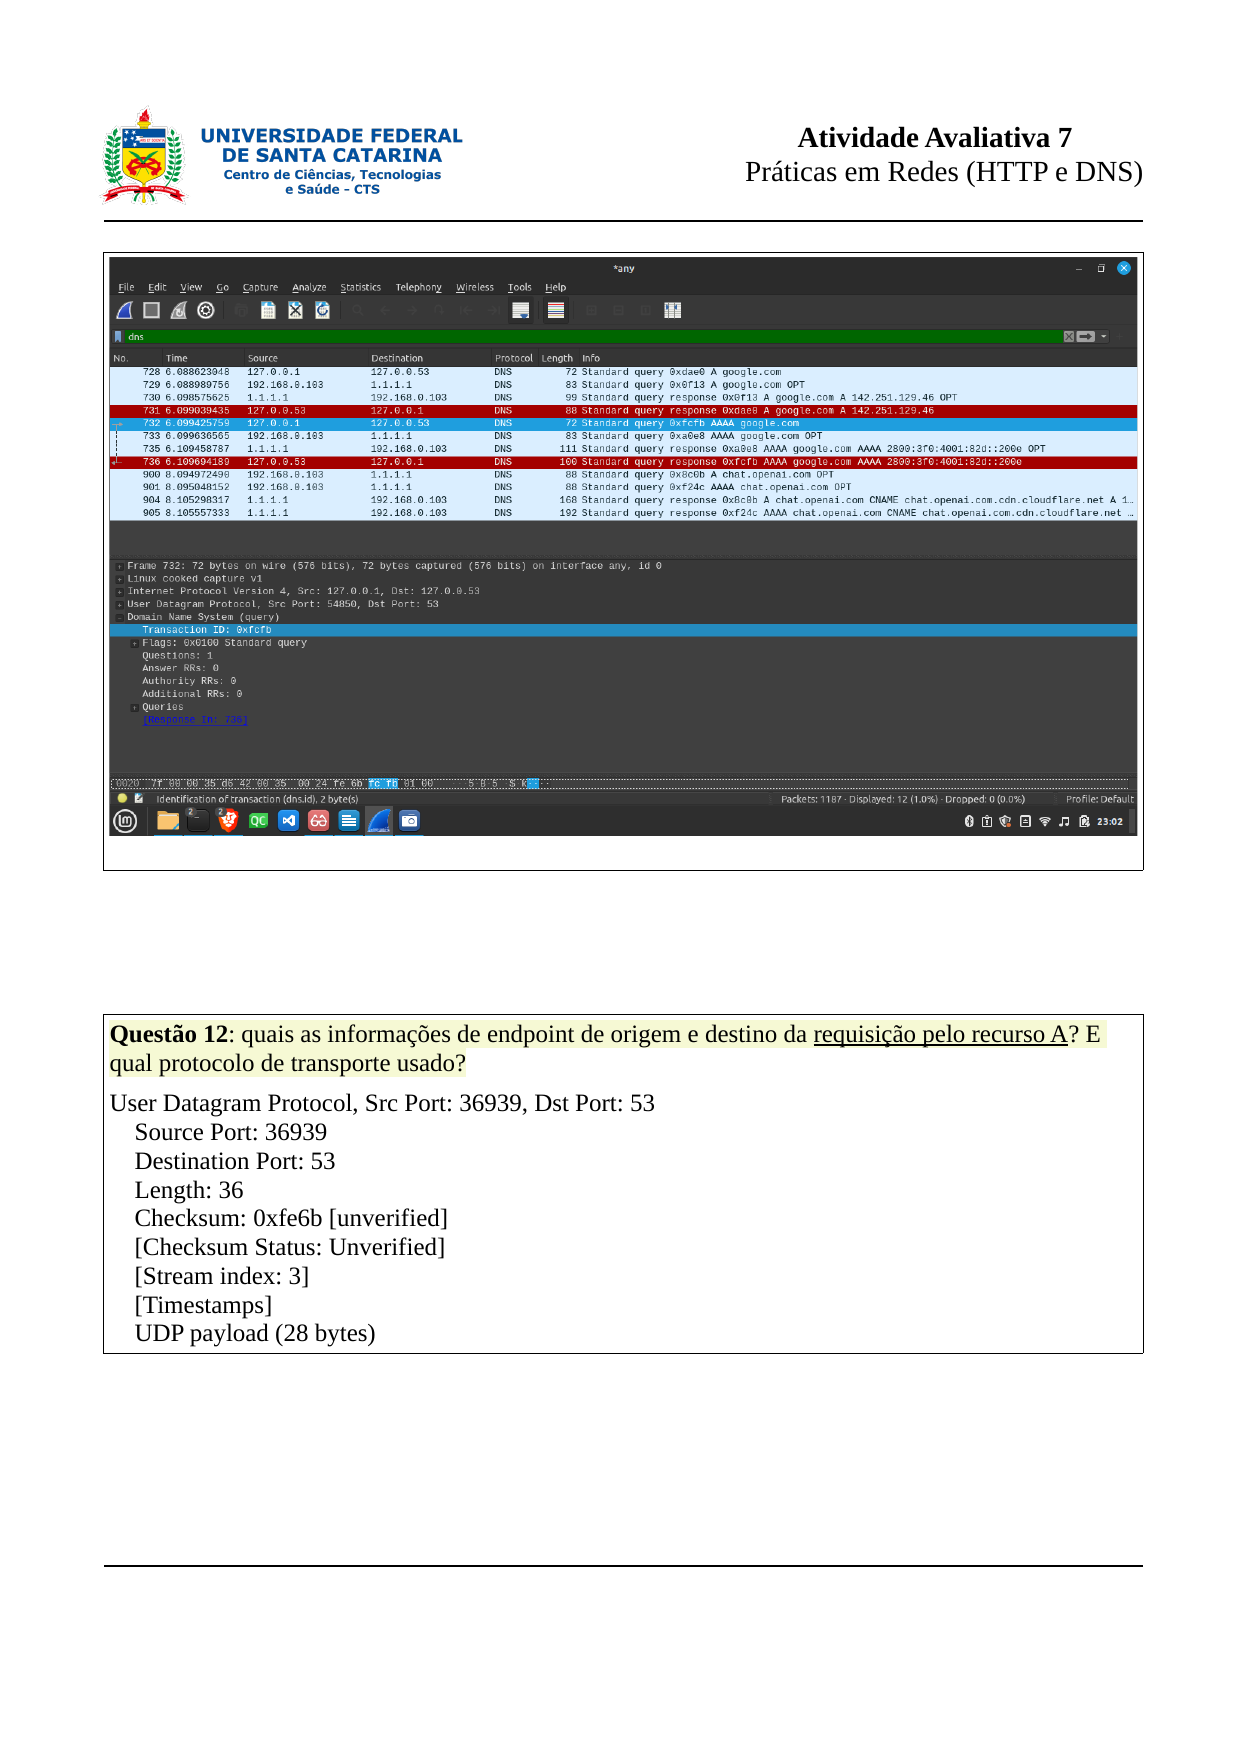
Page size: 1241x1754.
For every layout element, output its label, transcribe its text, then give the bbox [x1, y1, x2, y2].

table_cell [104, 253, 1143, 870]
picture [98, 105, 463, 205]
table_cell User Datagram Protocol, Src Port: 36939, Dst Port: 53 Source Port: 36939 Destination Port: 53 Length: 36 Checksum: 0xfe6b [unverified] [Checksum Status: Unverified] [Stream index: 3] [Timestamps] UDP payload (28 bytes) [104, 1083, 1143, 1353]
table_header Questão 12: quais as informações de endpoint de origem e destino da requisição pelo recurso A? E qual protocolo de transporte usado? [104, 1015, 1143, 1083]
picture [109, 257, 1138, 836]
